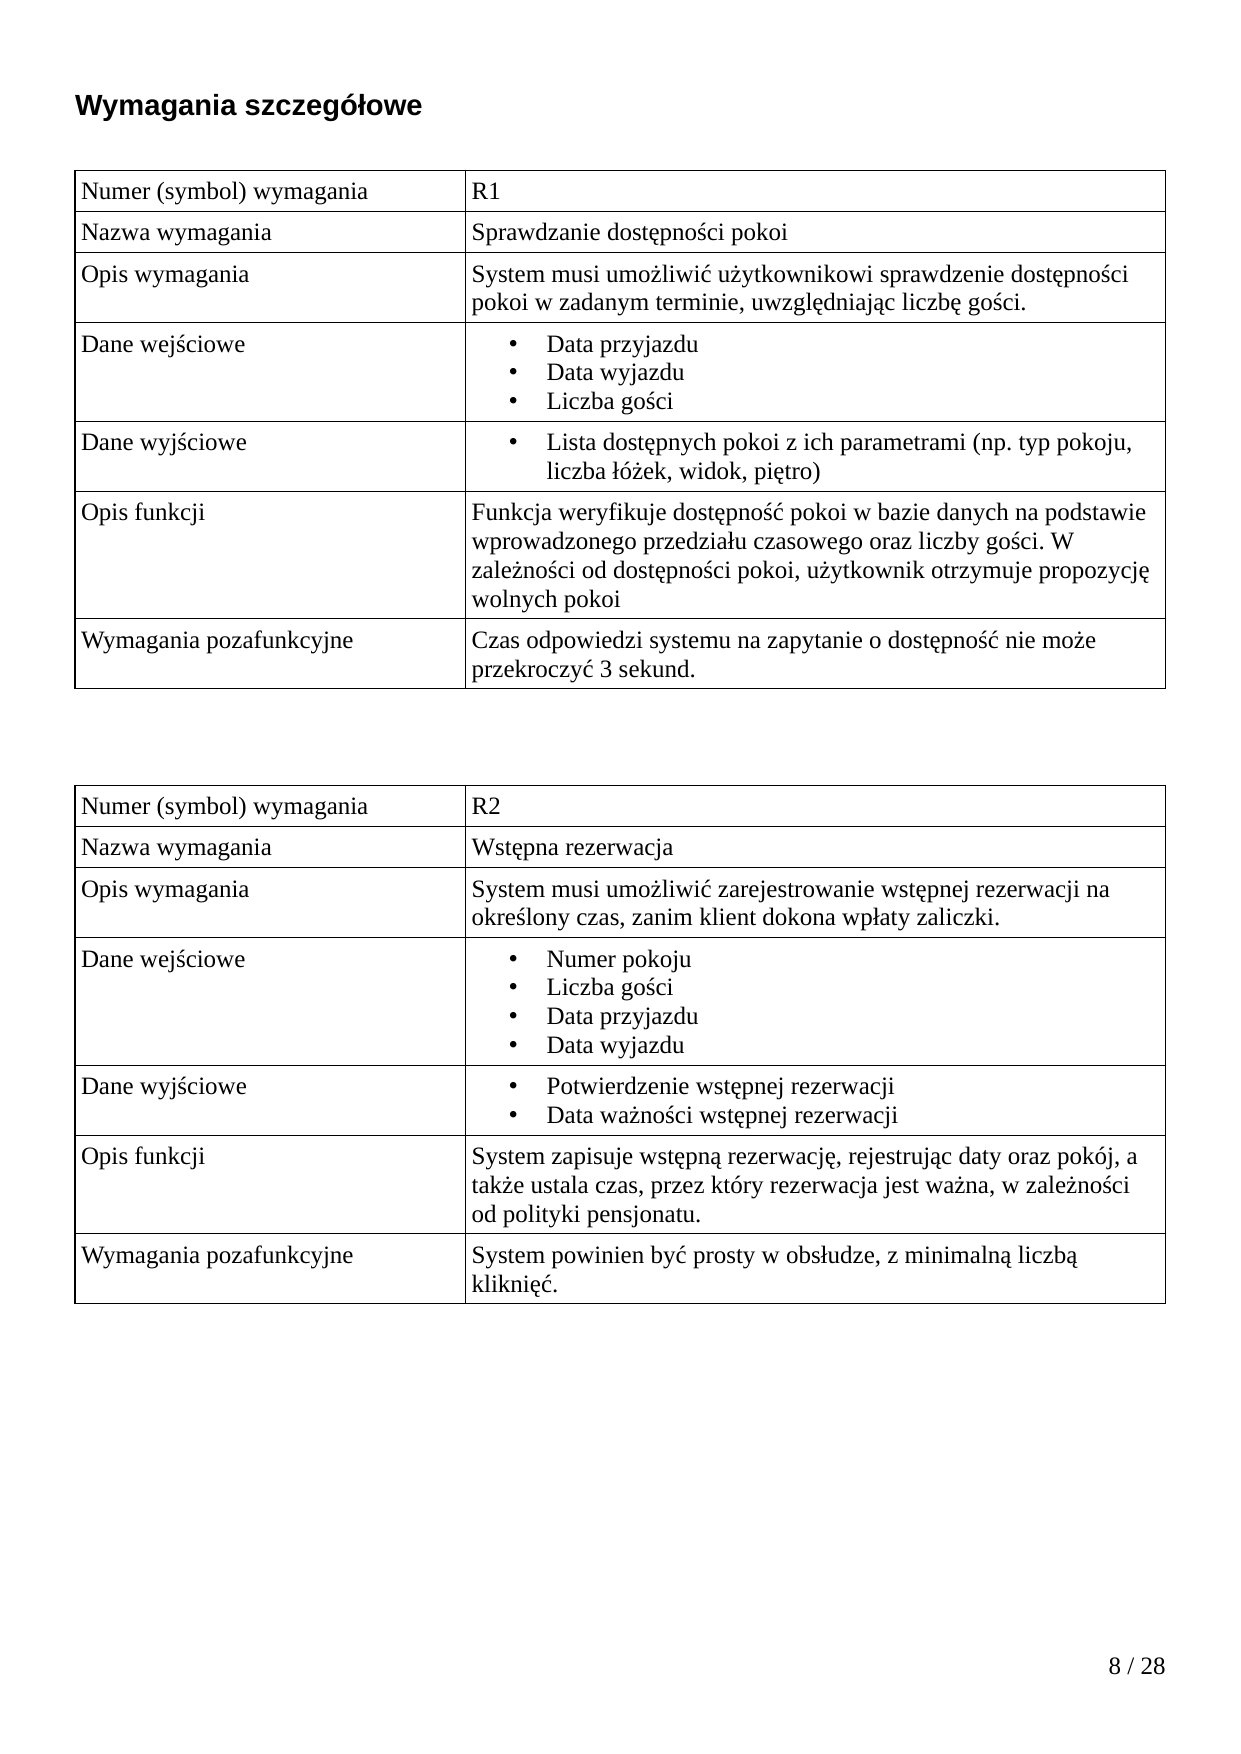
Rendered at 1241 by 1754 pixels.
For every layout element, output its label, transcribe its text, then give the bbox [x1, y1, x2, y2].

table_cell Nazwa wymagania [76, 212, 465, 252]
table_cell Wymagania pozafunkcyjne [76, 619, 465, 688]
table_cell Czas odpowiedzi systemu na zapytanie o dostępność nie może przekroczyć 3 sekund. [466, 619, 1165, 688]
table_cell System zapisuje wstępną rezerwację, rejestrując daty oraz pokój, a także ustala czas, przez który rezerwacja jest ważna, w zależności od polityki pensjonatu. [466, 1136, 1165, 1233]
table_header Numer (symbol) wymagania [76, 171, 465, 211]
table_cell Dane wejściowe [76, 323, 465, 421]
table_cell Dane wyjściowe [76, 1066, 465, 1134]
table_cell Opis wymagania [76, 868, 465, 937]
table_cell System powinien być prosty w obsłudze, z minimalną liczbą kliknięć. [466, 1234, 1165, 1303]
table_cell Wstępna rezerwacja [466, 827, 1165, 867]
table_cell Opis funkcji [76, 492, 465, 618]
subtitle Wymagania szczegółowe [75, 88, 1165, 122]
table_cell Potwierdzenie wstępnej rezerwacji Data ważności wstępnej rezerwacji [466, 1066, 1165, 1134]
table_cell Wymagania pozafunkcyjne [76, 1234, 465, 1303]
table_cell Dane wejściowe [76, 938, 465, 1064]
table_cell Nazwa wymagania [76, 827, 465, 867]
table_cell Dane wyjściowe [76, 422, 465, 491]
table_cell Opis funkcji [76, 1136, 465, 1233]
table_cell Data przyjazdu Data wyjazdu Liczba gości [466, 323, 1165, 421]
table_cell Lista dostępnych pokoi z ich parametrami (np. typ pokoju, liczba łóżek, widok, piętro) [466, 422, 1165, 491]
table_header R1 [466, 171, 1165, 211]
table_header Numer (symbol) wymagania [76, 786, 465, 826]
table_cell Opis wymagania [76, 253, 465, 322]
table_header R2 [466, 786, 1165, 826]
table_cell System musi umożliwić użytkownikowi sprawdzenie dostępności pokoi w zadanym terminie, uwzględniając liczbę gości. [466, 253, 1165, 322]
table_cell Funkcja weryfikuje dostępność pokoi w bazie danych na podstawie wprowadzonego przedziału czasowego oraz liczby gości. W zależności od dostępności pokoi, użytkownik otrzymuje propozycję wolnych pokoi [466, 492, 1165, 618]
table_cell Sprawdzanie dostępności pokoi [466, 212, 1165, 252]
table_cell Numer pokoju Liczba gości Data przyjazdu Data wyjazdu [466, 938, 1165, 1064]
table_cell System musi umożliwić zarejestrowanie wstępnej rezerwacji na określony czas, zanim klient dokona wpłaty zaliczki. [466, 868, 1165, 937]
